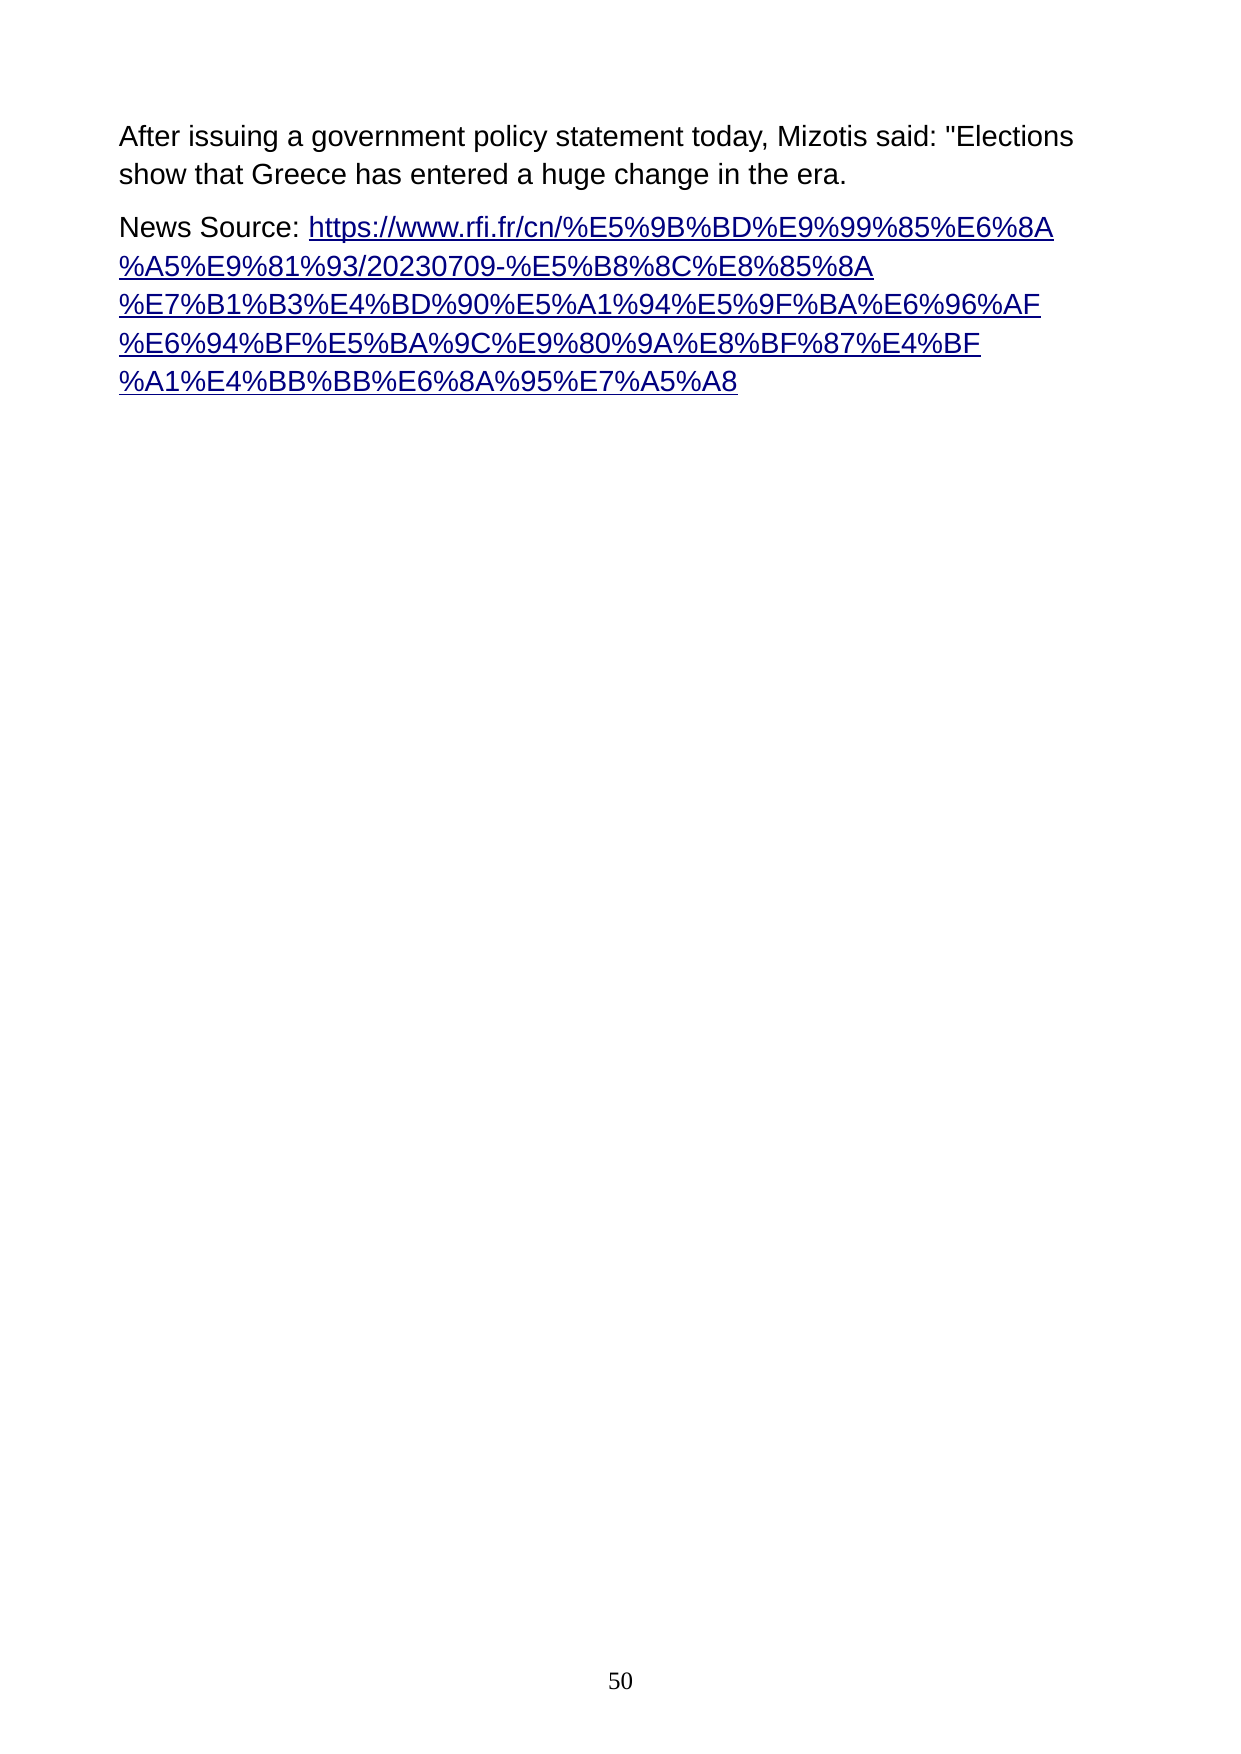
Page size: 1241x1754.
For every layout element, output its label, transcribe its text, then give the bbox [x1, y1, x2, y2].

text News Source: https://www.rfi.fr/cn/%E5%9B%BD%E9%99%85%E6%8A%A5%E9%81%93/20230709-%E5%B8%8C%E8%85%8A%E7%B1%B3%E4%BD%90%E5%A1%94%E5%9F%BA%E6%96%AF%E6%94%BF%E5%BA%9C%E9%80%9A%E8%BF%87%E4%BF%A1%E4%BB%BB%E6%8A%95%E7%A5%A8 [118, 210, 1122, 398]
text After issuing a government policy statement today, Mizotis said: "Elections show that Greece has entered a huge change in the era. [118, 118, 1122, 191]
